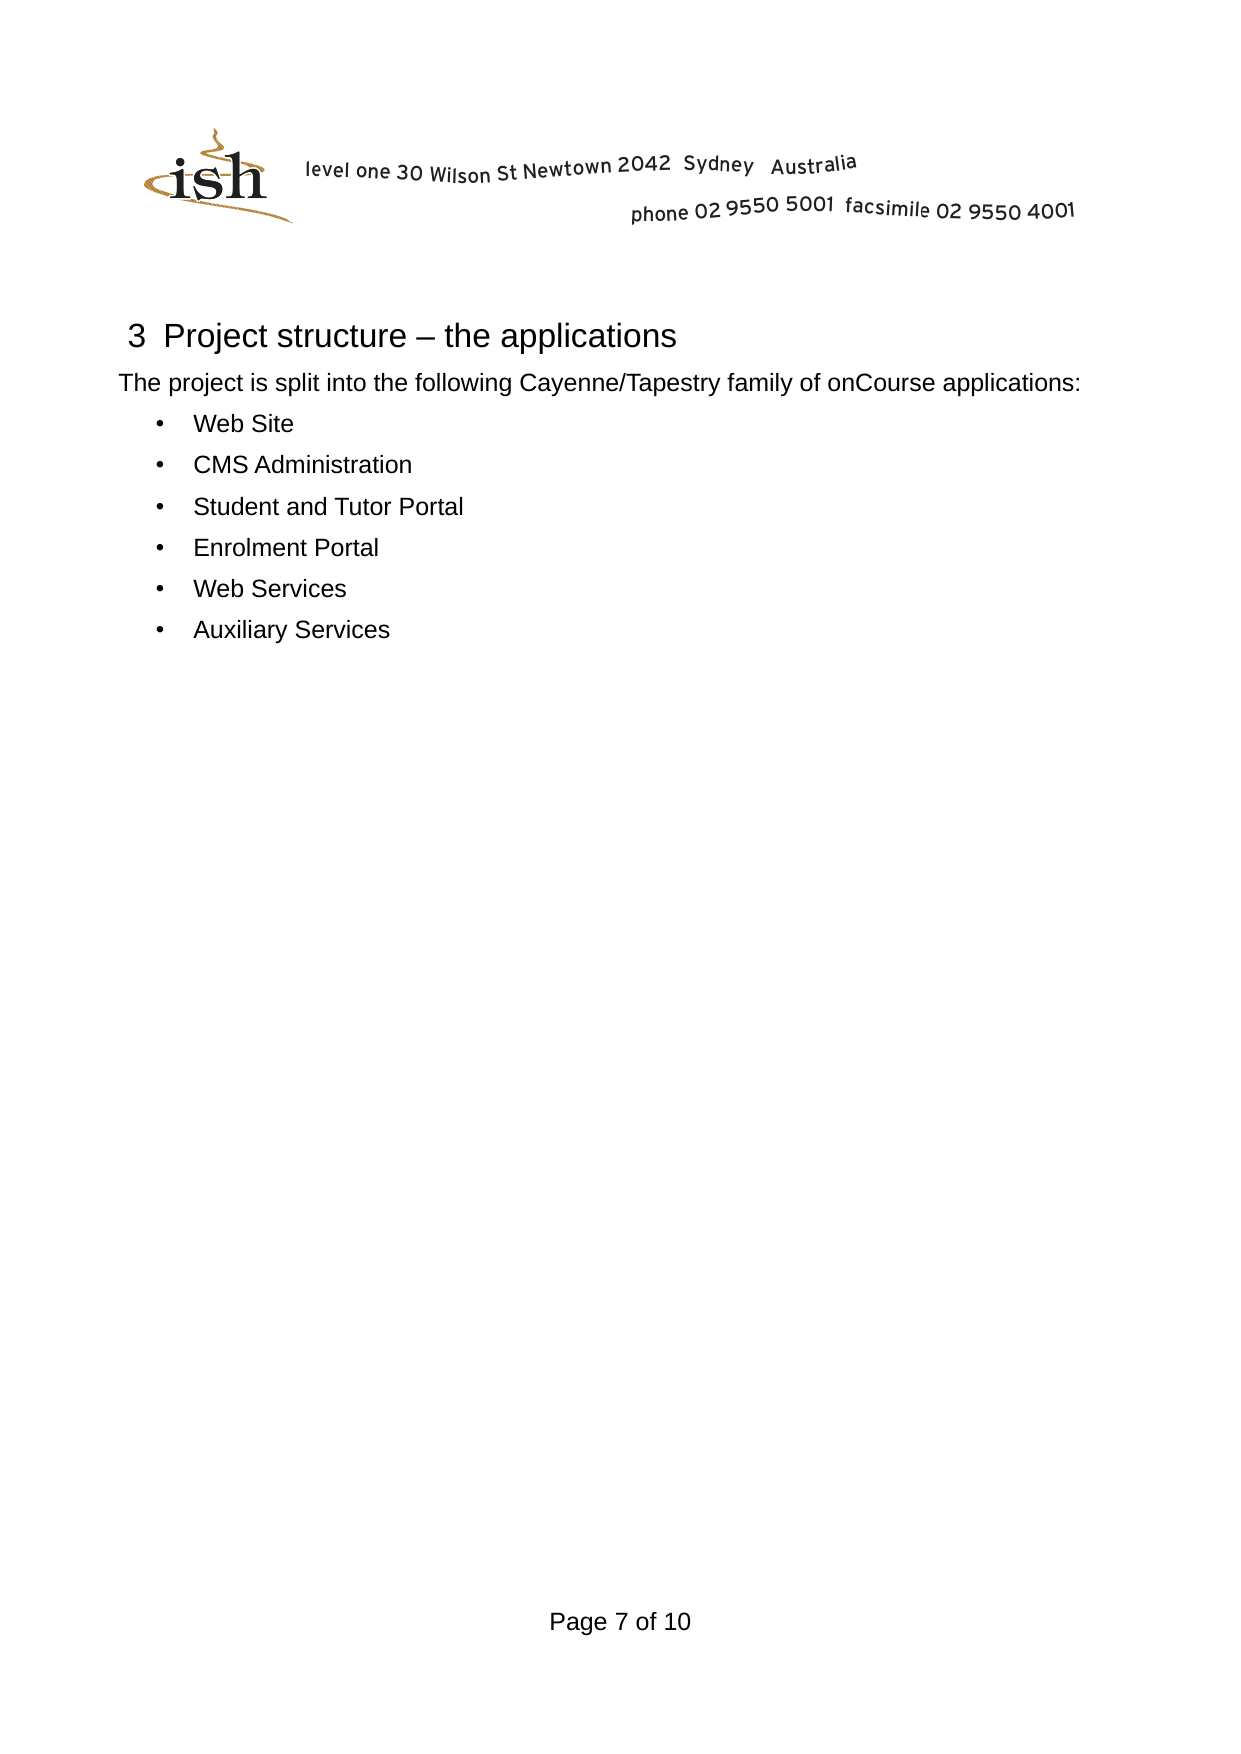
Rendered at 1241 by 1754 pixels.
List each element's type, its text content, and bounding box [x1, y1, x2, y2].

list Web Services [156, 574, 1122, 603]
list Student and Tutor Portal [156, 491, 1122, 520]
list Enrolment Portal [156, 533, 1122, 562]
picture [118, 118, 1123, 237]
subtitle Project structure – the applications [118, 316, 1122, 355]
list Auxiliary Services [156, 616, 1122, 644]
list CMS Administration [156, 450, 1122, 479]
text The project is split into the following Cayenne/Tapestry family of onCourse applications: [118, 367, 1122, 396]
list Web Site [156, 409, 1122, 438]
